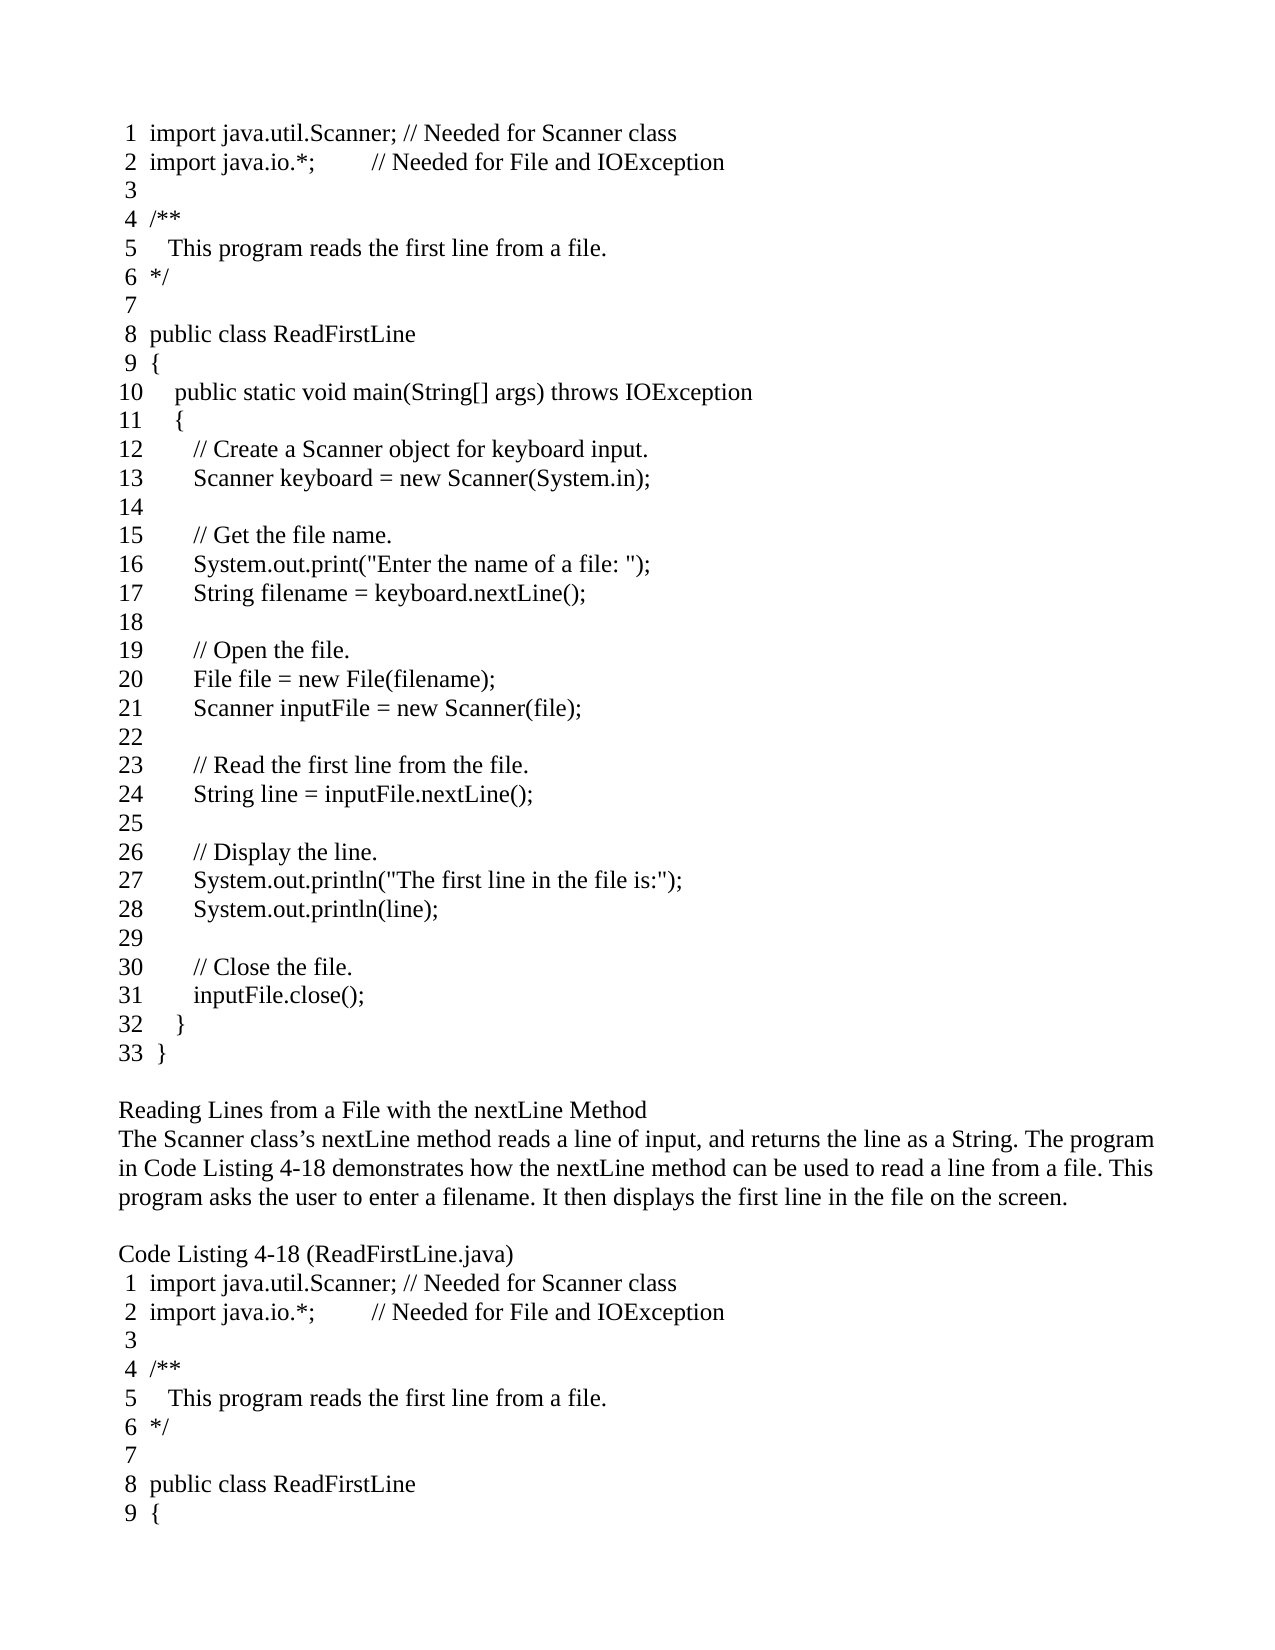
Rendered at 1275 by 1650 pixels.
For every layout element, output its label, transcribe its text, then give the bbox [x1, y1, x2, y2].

text The Scanner class’s nextLine method reads a line of input, and returns the line as a String. The program in Code Listing 4-18 demonstrates how the nextLine method can be used to read a line from a file. This program asks the user to enter a filename. It then displays the first line in the file on the screen. [118, 1124, 1157, 1211]
text 15 // Get the file name. [118, 521, 1157, 549]
text 6 */ [118, 262, 1157, 291]
text 26 // Display the line. [118, 837, 1157, 866]
text 3 [118, 1326, 1157, 1354]
text Code Listing 4-18 (ReadFirstLine.java) [118, 1239, 1157, 1268]
text 11 { [118, 406, 1157, 434]
text 19 // Open the file. [118, 636, 1157, 664]
text 24 String line = inputFile.nextLine(); [118, 779, 1157, 808]
text 31 inputFile.close(); [118, 981, 1157, 1009]
text 14 [118, 492, 1157, 521]
text 7 [118, 1441, 1157, 1469]
text 28 System.out.println(line); [118, 894, 1157, 923]
text 8 public class ReadFirstLine [118, 319, 1157, 348]
text 5 This program reads the first line from a file. [118, 1383, 1157, 1412]
text 29 [118, 923, 1157, 952]
text 17 String filename = keyboard.nextLine(); [118, 578, 1157, 607]
text 16 System.out.print("Enter the name of a file: "); [118, 549, 1157, 578]
text 3 [118, 176, 1157, 204]
text 5 This program reads the first line from a file. [118, 233, 1157, 262]
text 7 [118, 291, 1157, 319]
text 10 public static void main(String[] args) throws IOException [118, 377, 1157, 406]
text 2 import java.io.*; // Needed for File and IOException [118, 147, 1157, 176]
text Reading Lines from a File with the nextLine Method [118, 1096, 1157, 1124]
text 9 { [118, 348, 1157, 377]
text 21 Scanner inputFile = new Scanner(file); [118, 693, 1157, 722]
text 6 */ [118, 1412, 1157, 1441]
text 23 // Read the first line from the file. [118, 751, 1157, 779]
text 20 File file = new File(filename); [118, 664, 1157, 693]
text 22 [118, 722, 1157, 751]
text 27 System.out.println("The first line in the file is:"); [118, 866, 1157, 894]
text 18 [118, 607, 1157, 636]
text 4 /** [118, 204, 1157, 233]
text 4 /** [118, 1354, 1157, 1383]
text 33 } [118, 1038, 1157, 1067]
text 32 } [118, 1009, 1157, 1038]
text 8 public class ReadFirstLine [118, 1469, 1157, 1498]
text 1 import java.util.Scanner; // Needed for Scanner class [118, 1268, 1157, 1297]
text 25 [118, 808, 1157, 837]
text 1 import java.util.Scanner; // Needed for Scanner class [118, 118, 1157, 147]
text 30 // Close the file. [118, 952, 1157, 981]
text 12 // Create a Scanner object for keyboard input. [118, 434, 1157, 463]
text 2 import java.io.*; // Needed for File and IOException [118, 1297, 1157, 1326]
text 9 { [118, 1498, 1157, 1527]
text 13 Scanner keyboard = new Scanner(System.in); [118, 463, 1157, 492]
